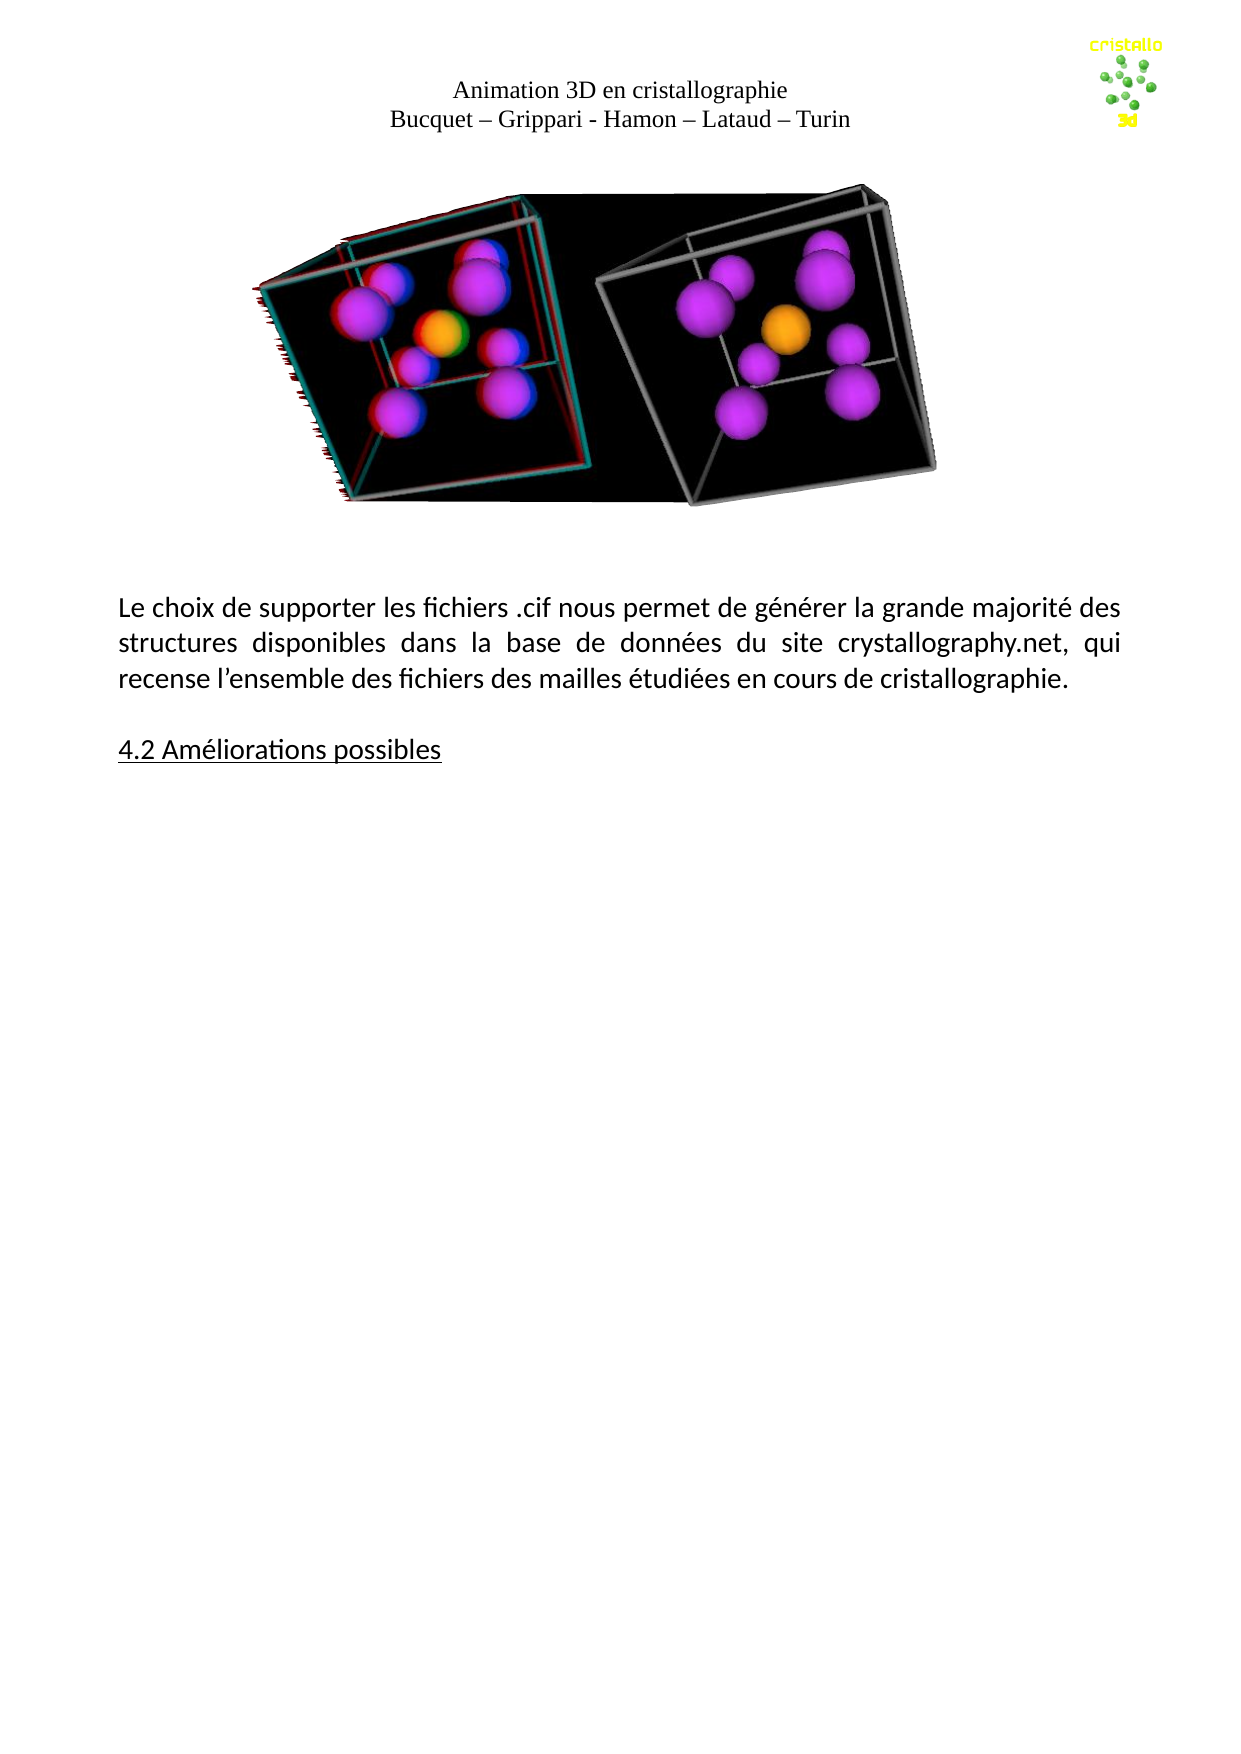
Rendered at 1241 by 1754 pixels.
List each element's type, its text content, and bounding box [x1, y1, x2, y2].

text Le choix de supporter les fichiers .cif nous permet de générer la grande majorité des structures disponibles dans la base de données du site crystallography.net, qui recense l’ensemble des fichiers des mailles étudiées en cours de cristallographie. [118, 589, 1122, 696]
text 4.2 Améliorations possibles [118, 731, 1122, 767]
